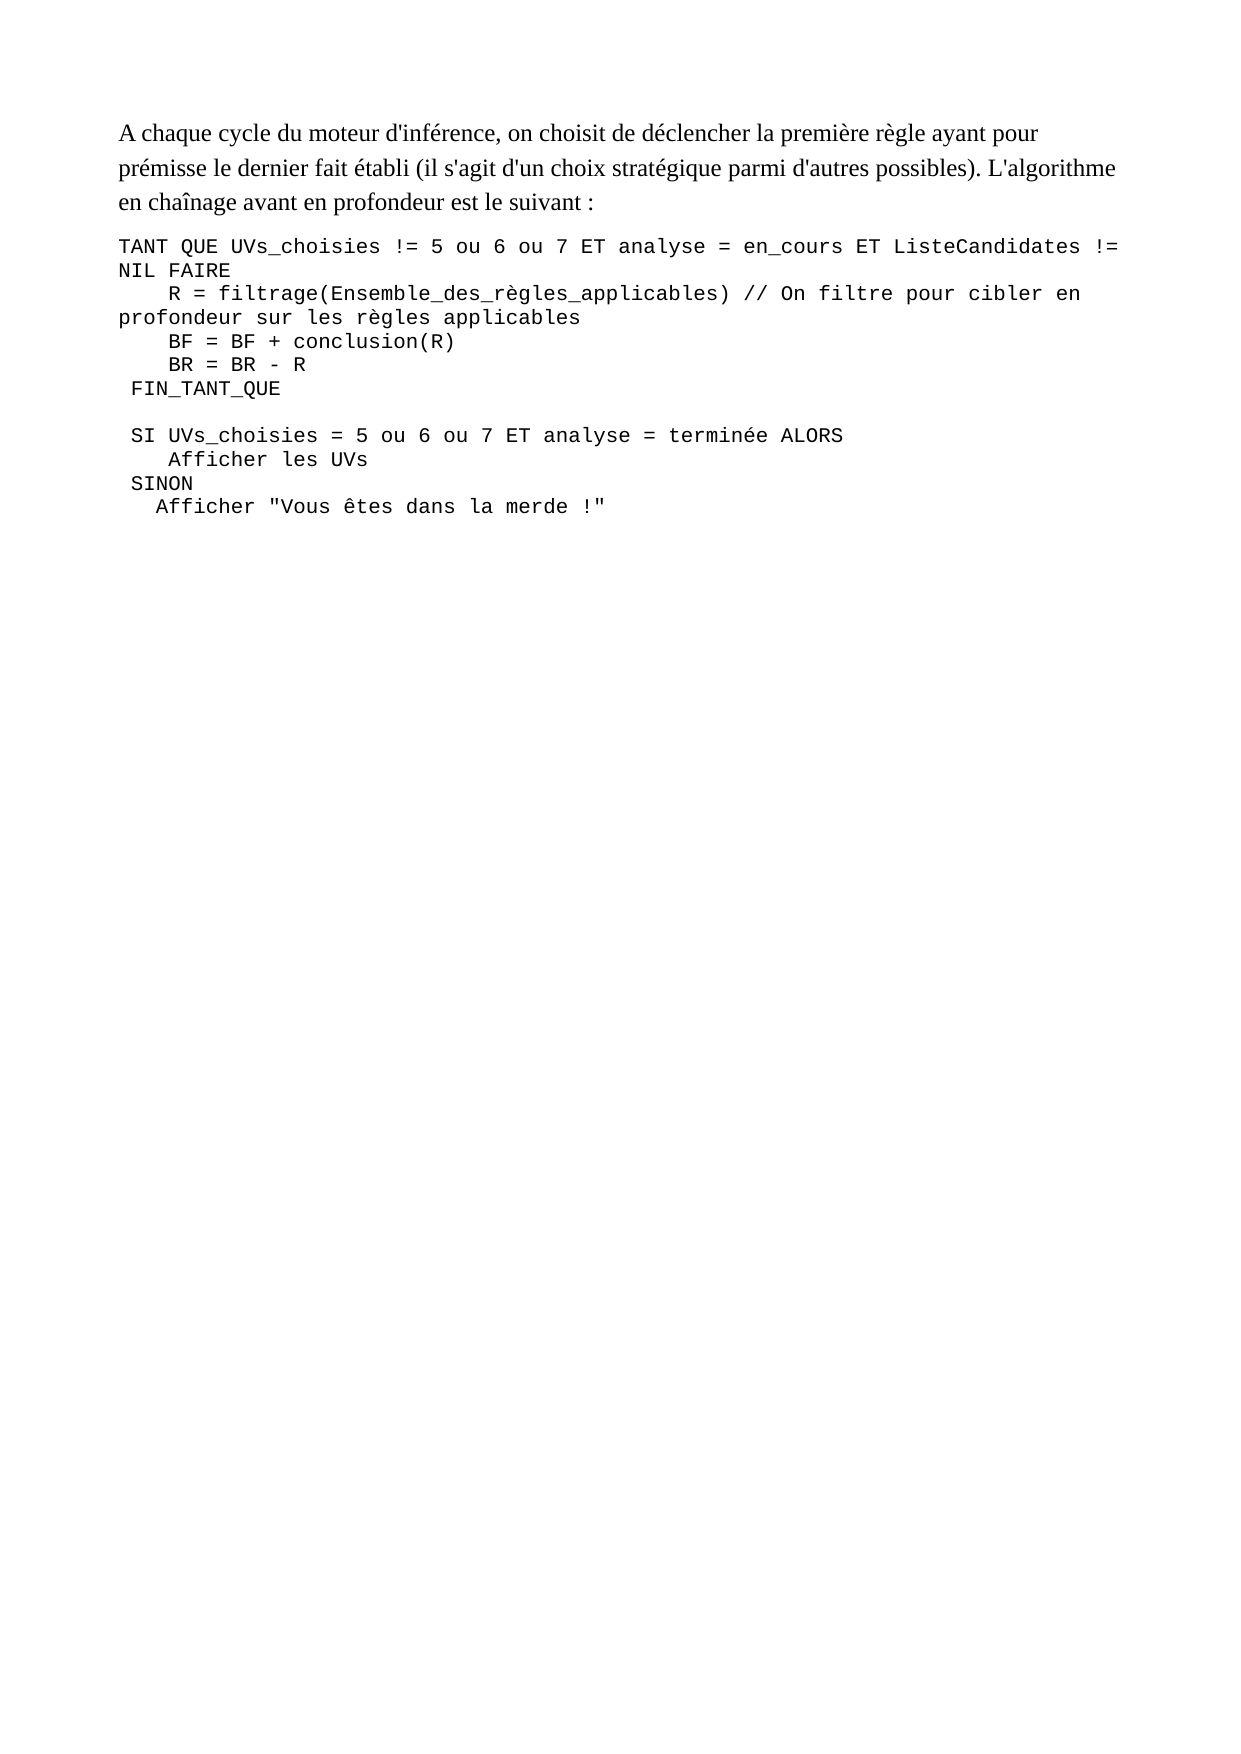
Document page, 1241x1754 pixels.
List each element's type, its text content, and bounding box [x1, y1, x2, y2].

text SINON [118, 473, 1122, 496]
text Afficher "Vous êtes dans la merde !" [118, 496, 1122, 520]
text SI UVs_choisies = 5 ou 6 ou 7 ET analyse = terminée ALORS [118, 425, 1122, 449]
text FIN_TANT_QUE [118, 378, 1122, 402]
text TANT QUE UVs_choisies != 5 ou 6 ou 7 ET analyse = en_cours ET ListeCandidates != NIL FAIRE [118, 236, 1122, 283]
text BR = BR - R [118, 354, 1122, 378]
text Afficher les UVs [118, 449, 1122, 473]
text R = filtrage(Ensemble_des_règles_applicables) // On filtre pour cibler en profondeur sur les règles applicables [118, 283, 1122, 331]
text A chaque cycle du moteur d'inférence, on choisit de déclencher la première règle ayant pour prémisse le dernier fait établi (il s'agit d'un choix stratégique parmi d'autres possibles). L'algorithme en chaînage avant en profondeur est le suivant : [118, 118, 1122, 216]
text BF = BF + conclusion(R) [118, 331, 1122, 354]
